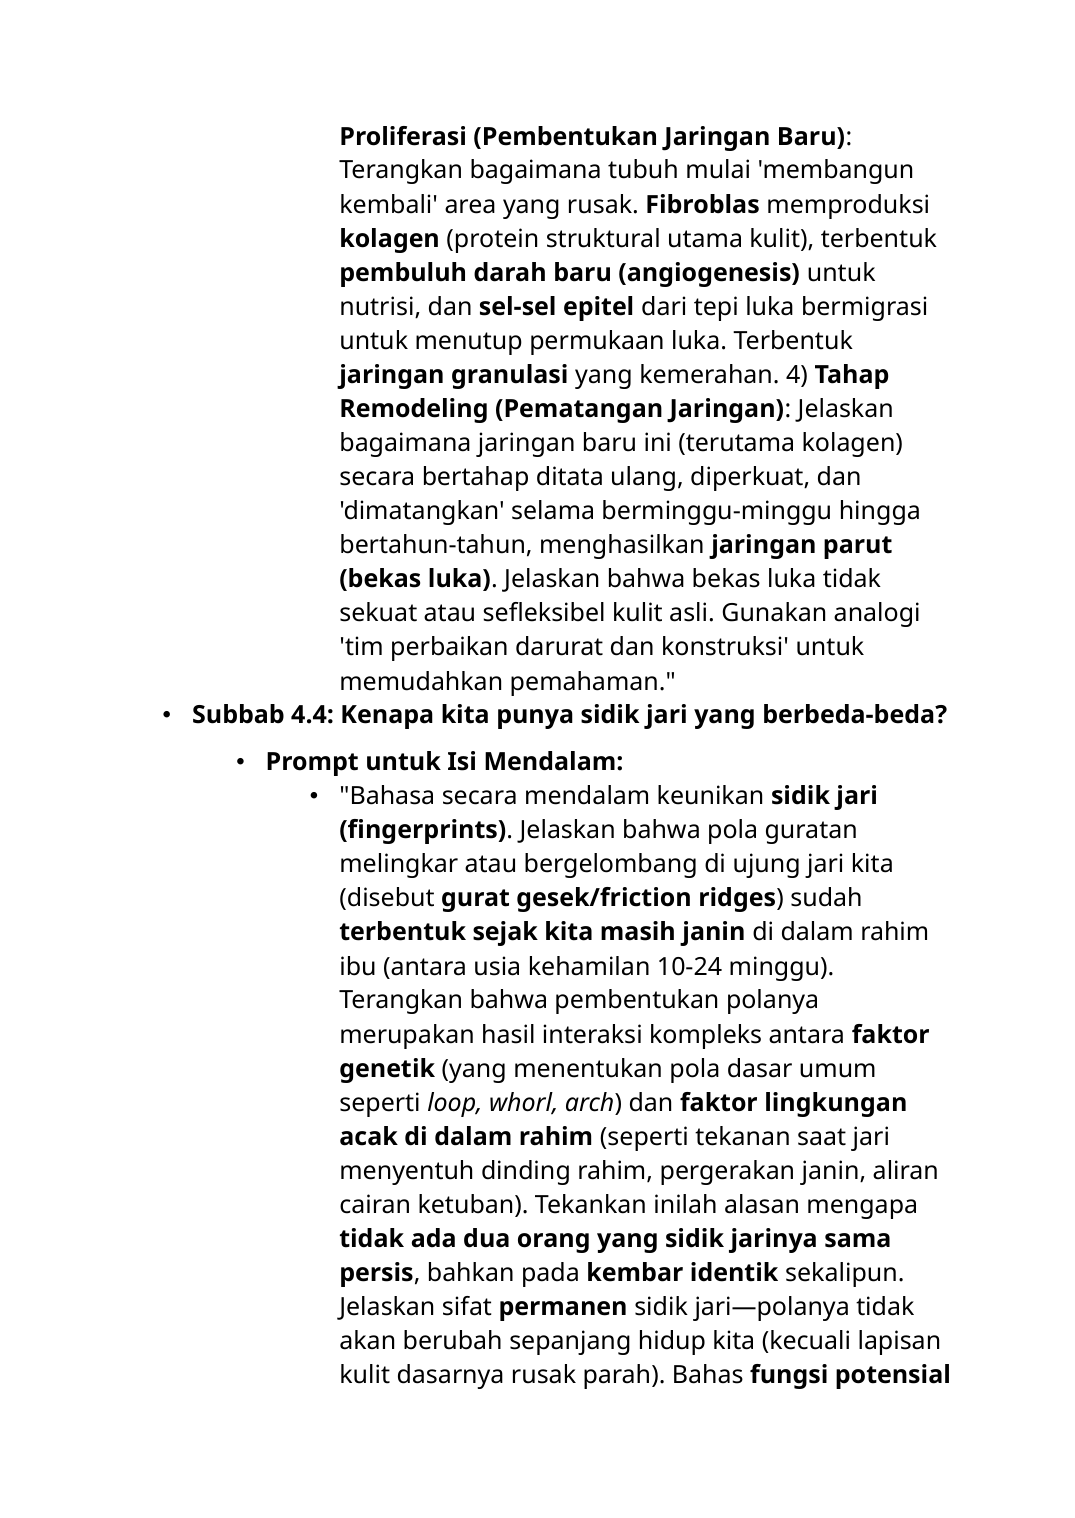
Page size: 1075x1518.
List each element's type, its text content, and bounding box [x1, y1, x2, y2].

list Proliferasi (Pembentukan Jaringan Baru): Terangkan bagaimana tubuh mulai 'membangun kembali' area yang rusak. Fibroblas memproduksi kolagen (protein struktural utama kulit), terbentuk pembuluh darah baru (angiogenesis) untuk nutrisi, dan sel-sel epitel dari tepi luka bermigrasi untuk menutup permukaan luka. Terbentuk jaringan granulasi yang kemerahan. 4) Tahap Remodeling (Pematangan Jaringan): Jelaskan bagaimana jaringan baru ini (terutama kolagen) secara bertahap ditata ulang, diperkuat, dan 'dimatangkan' selama berminggu-minggu hingga bertahun-tahun, menghasilkan jaringan parut (bekas luka). Jelaskan bahwa bekas luka tidak sekuat atau sefleksibel kulit asli. Gunakan analogi 'tim perbaikan darurat dan konstruksi' untuk memudahkan pemahaman." [309, 118, 957, 697]
list Prompt untuk Isi Mendalam: [236, 744, 957, 778]
list Subbab 4.4: Kenapa kita punya sidik jari yang berbeda-beda? [162, 697, 957, 731]
list "Bahasa secara mendalam keunikan sidik jari (fingerprints). Jelaskan bahwa pola guratan melingkar atau bergelombang di ujung jari kita (disebut gurat gesek/friction ridges) sudah terbentuk sejak kita masih janin di dalam rahim ibu (antara usia kehamilan 10-24 minggu). Terangkan bahwa pembentukan polanya merupakan hasil interaksi kompleks antara faktor genetik (yang menentukan pola dasar umum seperti loop, whorl, arch) dan faktor lingkungan acak di dalam rahim (seperti tekanan saat jari menyentuh dinding rahim, pergerakan janin, aliran cairan ketuban). Tekankan inilah alasan mengapa tidak ada dua orang yang sidik jarinya sama persis, bahkan pada kembar identik sekalipun. Jelaskan sifat permanen sidik jari—polanya tidak akan berubah sepanjang hidup kita (kecuali lapisan kulit dasarnya rusak parah). Bahas fungsi potensial [309, 778, 957, 1391]
